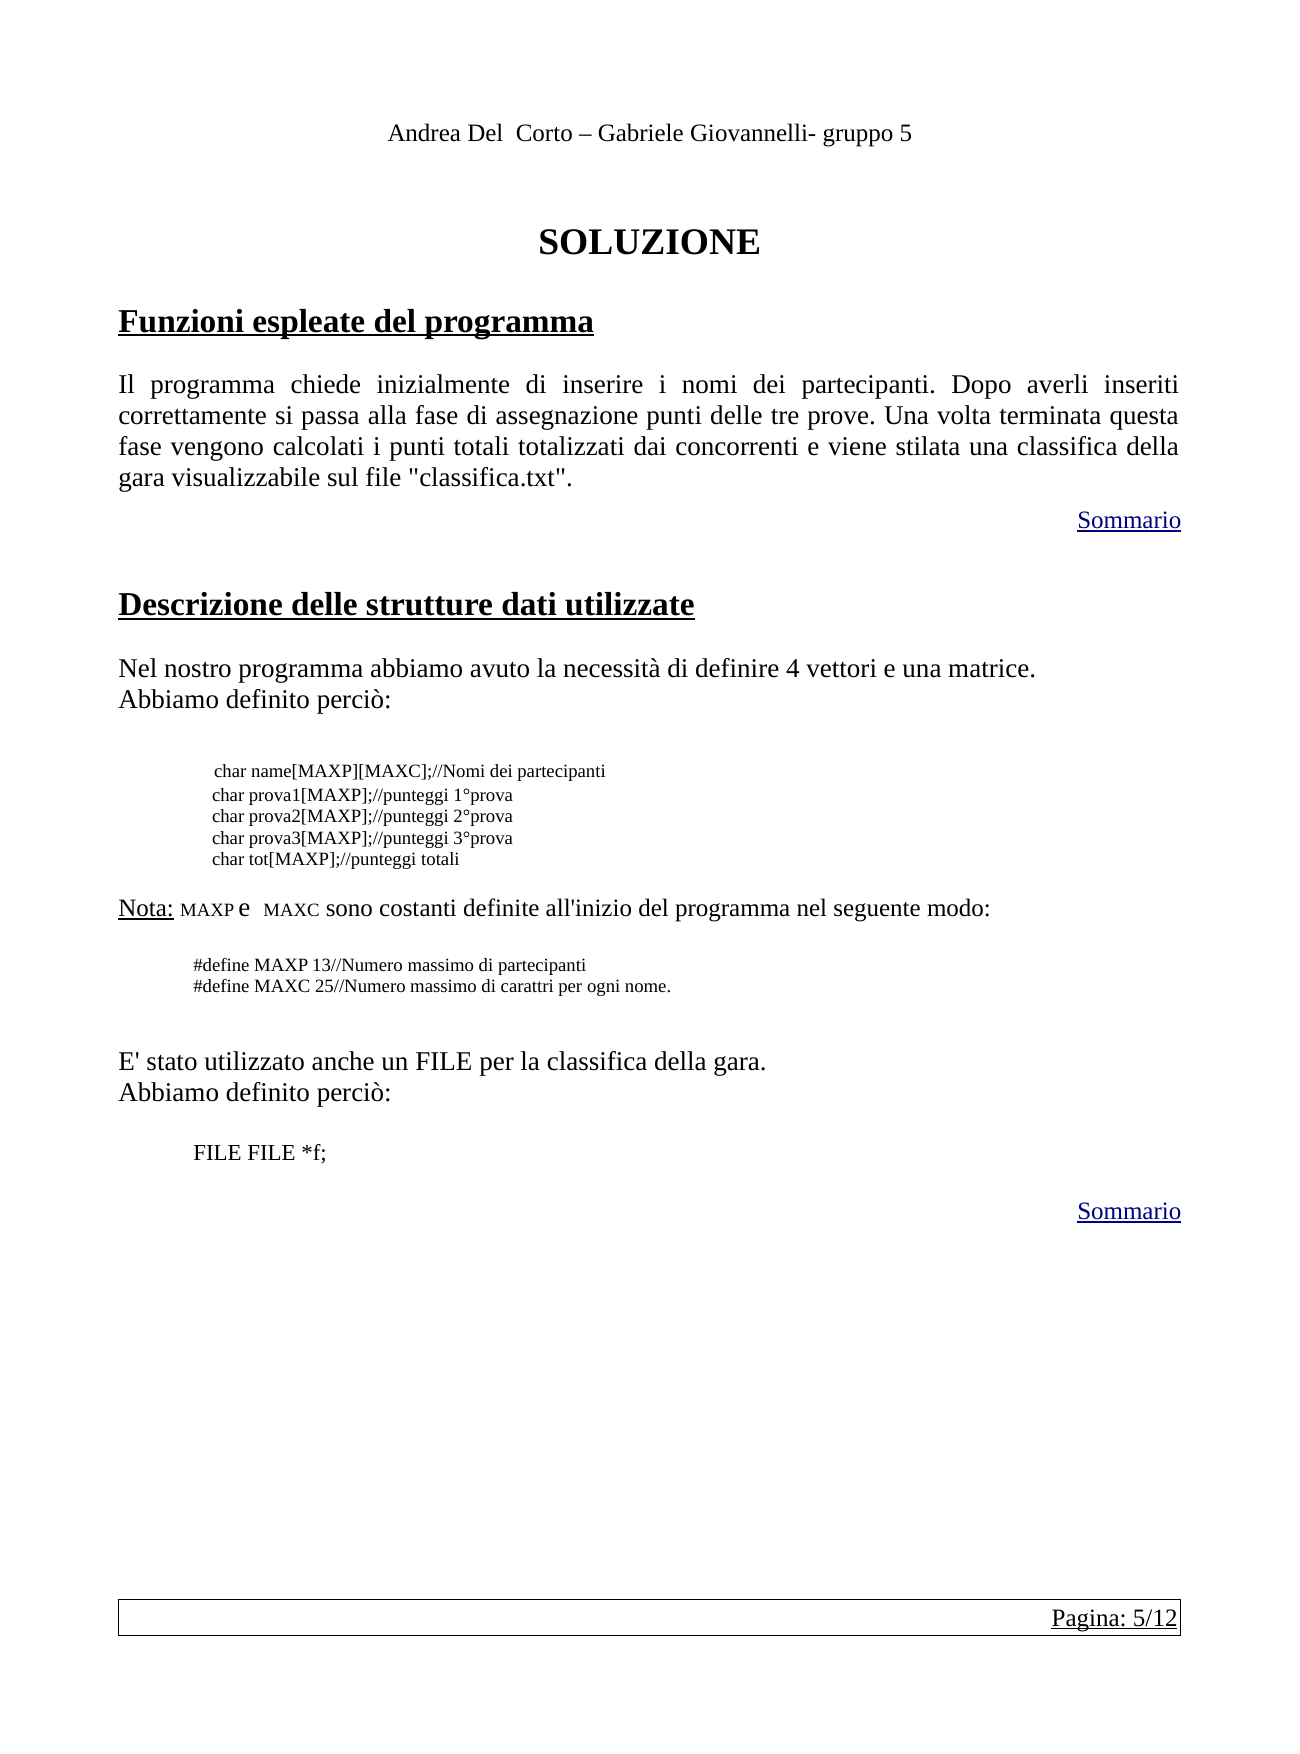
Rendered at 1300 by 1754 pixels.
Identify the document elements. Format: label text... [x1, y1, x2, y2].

list char prova1[MAXP];//punteggi 1°prova [156, 783, 1181, 805]
text Abbiamo definito perciò: [118, 1076, 1181, 1107]
list char prova2[MAXP];//punteggi 2°prova [156, 805, 1181, 827]
list FILE FILE *f; [156, 1139, 1181, 1165]
subtitle Funzioni espleate del programma [118, 301, 1181, 339]
list char prova3[MAXP];//punteggi 3°prova [156, 827, 1181, 848]
text E' stato utilizzato anche un FILE per la classifica della gara. [118, 1045, 1181, 1076]
text Il programma chiede inizialmente di inserire i nomi dei partecipanti. Dopo averli inseriti correttamente si passa alla fase di assegnazione punti delle tre prove. Una volta terminata questa fase vengono calcolati i punti totali totalizzati dai concorrenti e viene stilata una classifica della gara visualizzabile sul file "classifica.txt". [118, 368, 1181, 493]
list #define MAXC 25//Numero massimo di carattri per ogni nome. [156, 975, 1181, 997]
text Sommario [118, 505, 1181, 534]
text Nota: MAXP e MAXC sono costanti definite all'inizio del programma nel seguente modo: [118, 891, 1181, 922]
subtitle Descrizione delle strutture dati utilizzate [118, 585, 1181, 623]
list #define MAXP 13//Numero massimo di partecipanti [156, 954, 1181, 975]
subtitle SOLUZIONE [118, 219, 1181, 263]
text Abbiamo definito perciò: [118, 683, 1181, 714]
list char name[MAXP][MAXC];//Nomi dei partecipanti [156, 752, 1181, 783]
text Sommario [118, 1196, 1181, 1225]
list char tot[MAXP];//punteggi totali [156, 848, 1181, 870]
text Nel nostro programma abbiamo avuto la necessità di definire 4 vettori e una matrice. [118, 652, 1181, 683]
